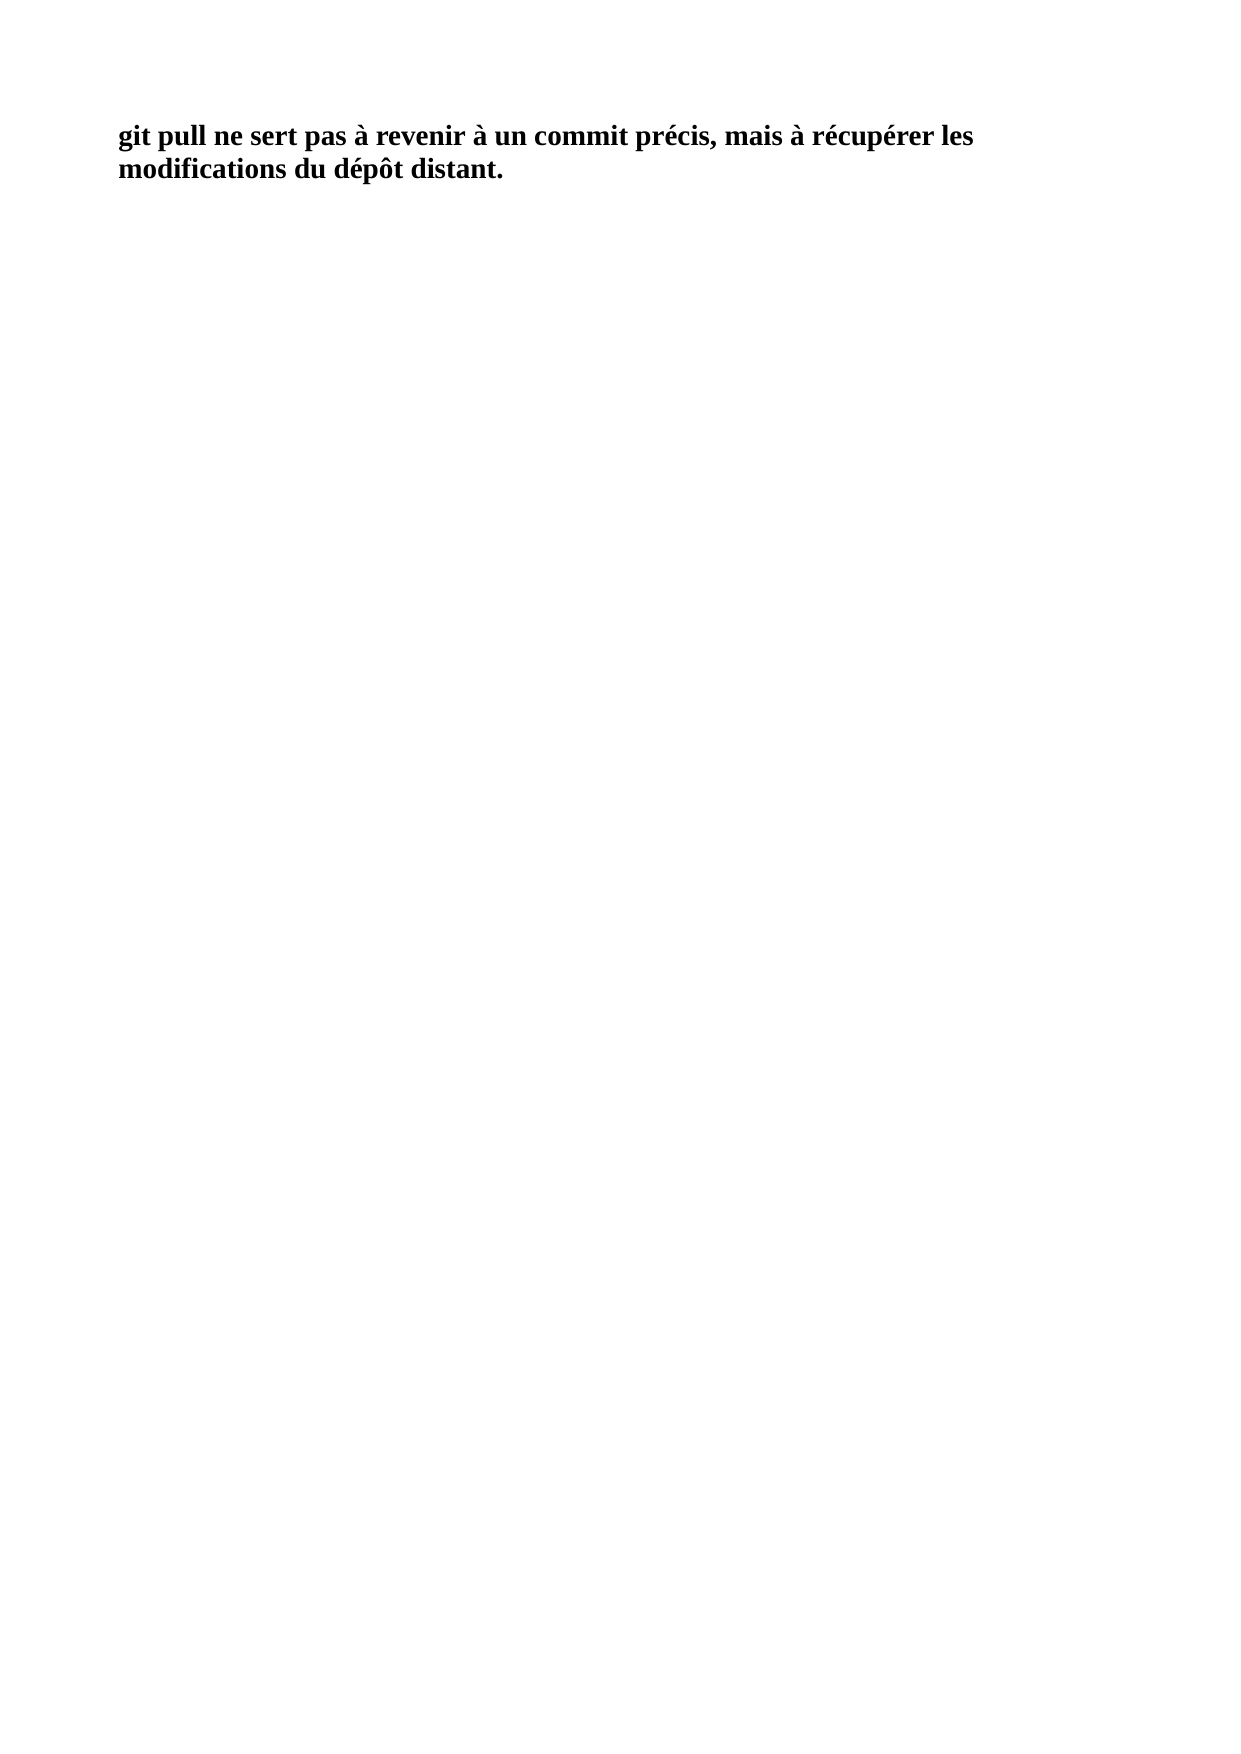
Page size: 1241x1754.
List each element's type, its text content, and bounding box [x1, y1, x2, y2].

subtitle git pull ne sert pas à revenir à un commit précis, mais à récupérer les modifications du dépôt distant. [118, 118, 1122, 185]
